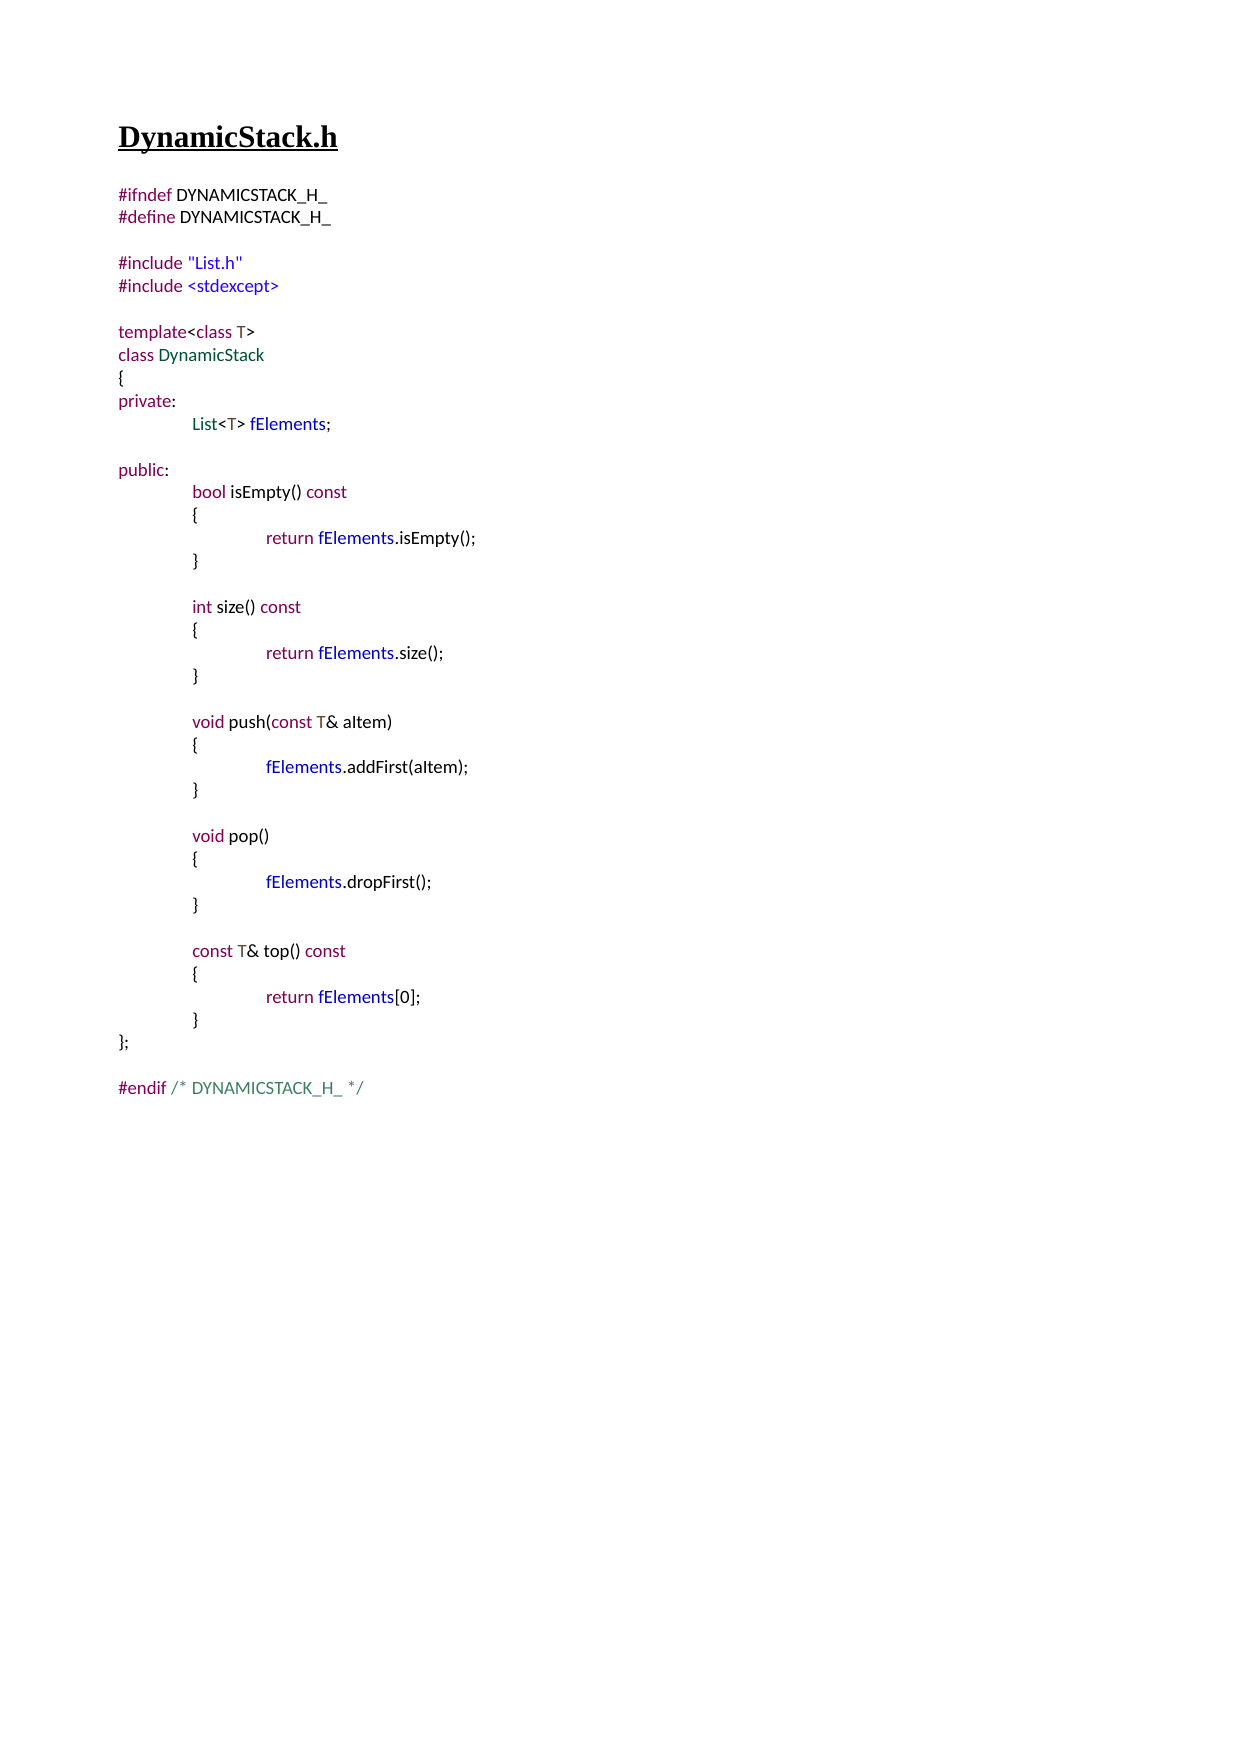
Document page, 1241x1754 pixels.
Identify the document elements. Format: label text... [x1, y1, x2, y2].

text bool isEmpty() const [118, 481, 1122, 504]
text }; [118, 1031, 1122, 1054]
text { [118, 847, 1122, 870]
text } [118, 779, 1122, 802]
text const T& top() const [118, 939, 1122, 962]
text { [118, 618, 1122, 641]
text class DynamicStack [118, 343, 1122, 366]
text fElements.addFirst(aItem); [118, 756, 1122, 779]
text } [118, 1008, 1122, 1031]
text DynamicStack.h [118, 118, 1122, 154]
text { [118, 962, 1122, 985]
text private: [118, 389, 1122, 412]
text fElements.dropFirst(); [118, 870, 1122, 893]
text List<T> fElements; [118, 412, 1122, 435]
text void push(const T& aItem) [118, 710, 1122, 733]
text } [118, 549, 1122, 572]
text return fElements.size(); [118, 641, 1122, 664]
text #endif /* DYNAMICSTACK_H_ */ [118, 1077, 1122, 1099]
text } [118, 664, 1122, 687]
text void pop() [118, 824, 1122, 847]
text int size() const [118, 595, 1122, 618]
text return fElements.isEmpty(); [118, 527, 1122, 549]
text { [118, 504, 1122, 527]
text { [118, 733, 1122, 756]
text #ifndef DYNAMICSTACK_H_ [118, 183, 1122, 206]
text #include <stdexcept> [118, 274, 1122, 297]
text #define DYNAMICSTACK_H_ [118, 206, 1122, 229]
text template<class T> [118, 320, 1122, 343]
text return fElements[0]; [118, 985, 1122, 1008]
text #include "List.h" [118, 252, 1122, 274]
text } [118, 893, 1122, 916]
text public: [118, 458, 1122, 481]
text { [118, 366, 1122, 389]
